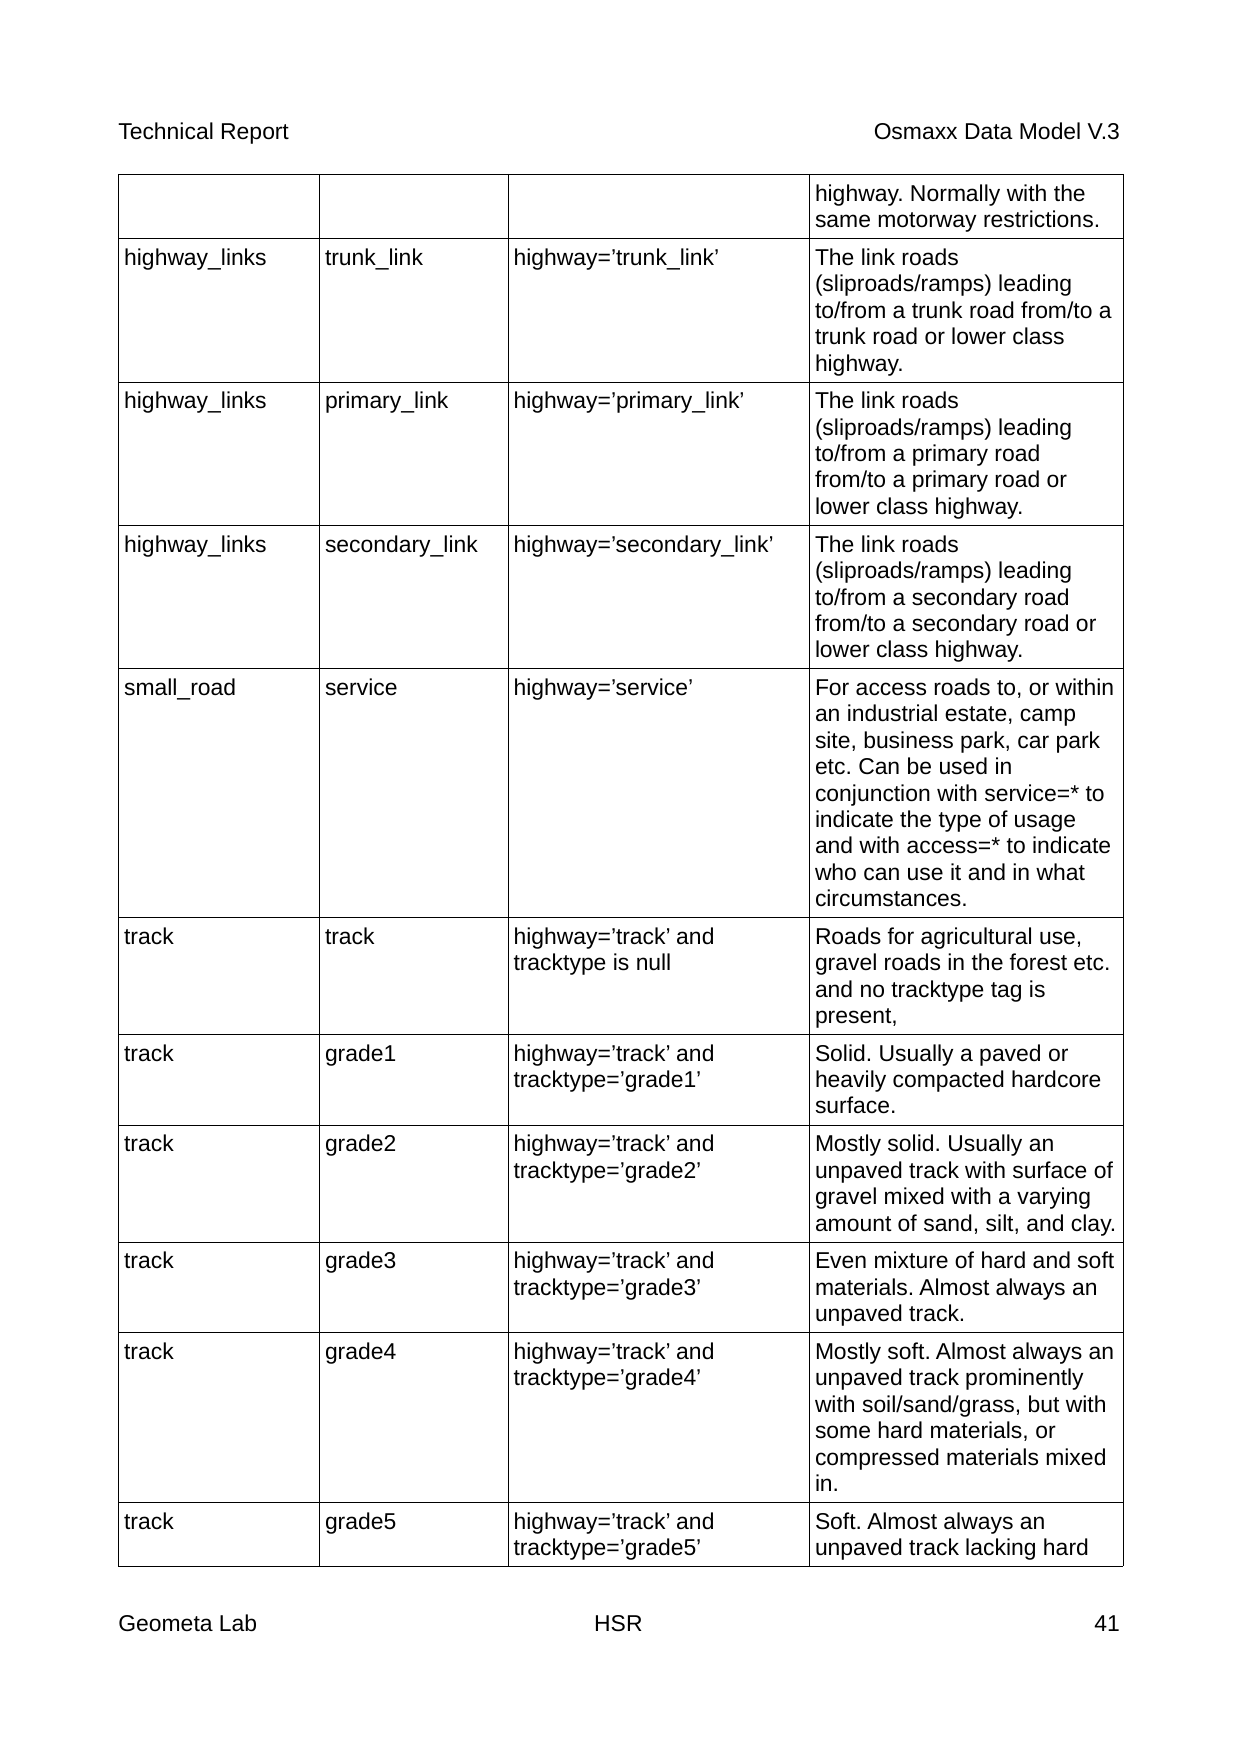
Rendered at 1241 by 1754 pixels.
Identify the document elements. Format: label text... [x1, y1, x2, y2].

table_cell highway=’track’ and tracktype=’grade4’ [509, 1333, 809, 1502]
table_cell track [320, 918, 508, 1034]
table_cell grade1 [320, 1035, 508, 1124]
table_cell track [119, 1333, 319, 1502]
table_cell track [119, 1243, 319, 1332]
table_cell highway=’track’ and tracktype is null [509, 918, 809, 1034]
table_cell track [119, 1503, 319, 1566]
table_cell The link roads (sliproads/ramps) leading to/from a trunk road from/to a trunk road or lower class highway. [810, 239, 1123, 382]
table_cell highway=’trunk_link’ [509, 239, 809, 382]
table_cell highway_links [119, 526, 319, 668]
table_cell [509, 175, 809, 238]
table_cell Soft. Almost always an unpaved track lacking hard [810, 1503, 1123, 1566]
table_cell grade2 [320, 1126, 508, 1242]
table_cell For access roads to, or within an industrial estate, camp site, business park, car park etc. Can be used in conjunction with service=* to indicate the type of usage and with access=* to indicate who can use it and in what circumstances. [810, 669, 1123, 917]
table_cell highway=’track’ and tracktype=’grade5’ [509, 1503, 809, 1566]
table_cell highway_links [119, 239, 319, 382]
table_cell highway=’primary_link’ [509, 383, 809, 525]
table_cell highway_links [119, 383, 319, 525]
table_cell highway. Normally with the same motorway restrictions. [810, 175, 1123, 238]
table_cell small_road [119, 669, 319, 917]
table_cell Even mixture of hard and soft materials. Almost always an unpaved track. [810, 1243, 1123, 1332]
table_cell trunk_link [320, 239, 508, 382]
table_cell secondary_link [320, 526, 508, 668]
table_cell highway=’track’ and tracktype=’grade2’ [509, 1126, 809, 1242]
table_cell highway=’track’ and tracktype=’grade1’ [509, 1035, 809, 1124]
table_cell Mostly solid. Usually an unpaved track with surface of gravel mixed with a varying amount of sand, silt, and clay. [810, 1126, 1123, 1242]
table_cell The link roads (sliproads/ramps) leading to/from a primary road from/to a primary road or lower class highway. [810, 383, 1123, 525]
table_cell highway=’secondary_link’ [509, 526, 809, 668]
table_cell track [119, 1035, 319, 1124]
table_cell [320, 175, 508, 238]
table_cell highway=’service’ [509, 669, 809, 917]
table_cell Mostly soft. Almost always an unpaved track prominently with soil/sand/grass, but with some hard materials, or compressed materials mixed in. [810, 1333, 1123, 1502]
table_cell primary_link [320, 383, 508, 525]
table_cell The link roads (sliproads/ramps) leading to/from a secondary road from/to a secondary road or lower class highway. [810, 526, 1123, 668]
table_cell grade4 [320, 1333, 508, 1502]
table_cell Solid. Usually a paved or heavily compacted hardcore surface. [810, 1035, 1123, 1124]
table_cell grade3 [320, 1243, 508, 1332]
table_cell track [119, 1126, 319, 1242]
table_cell Roads for agricultural use, gravel roads in the forest etc. and no tracktype tag is present, [810, 918, 1123, 1034]
table_cell track [119, 918, 319, 1034]
table_cell highway=’track’ and tracktype=’grade3’ [509, 1243, 809, 1332]
table_cell [119, 175, 319, 238]
table_cell service [320, 669, 508, 917]
table_cell grade5 [320, 1503, 508, 1566]
